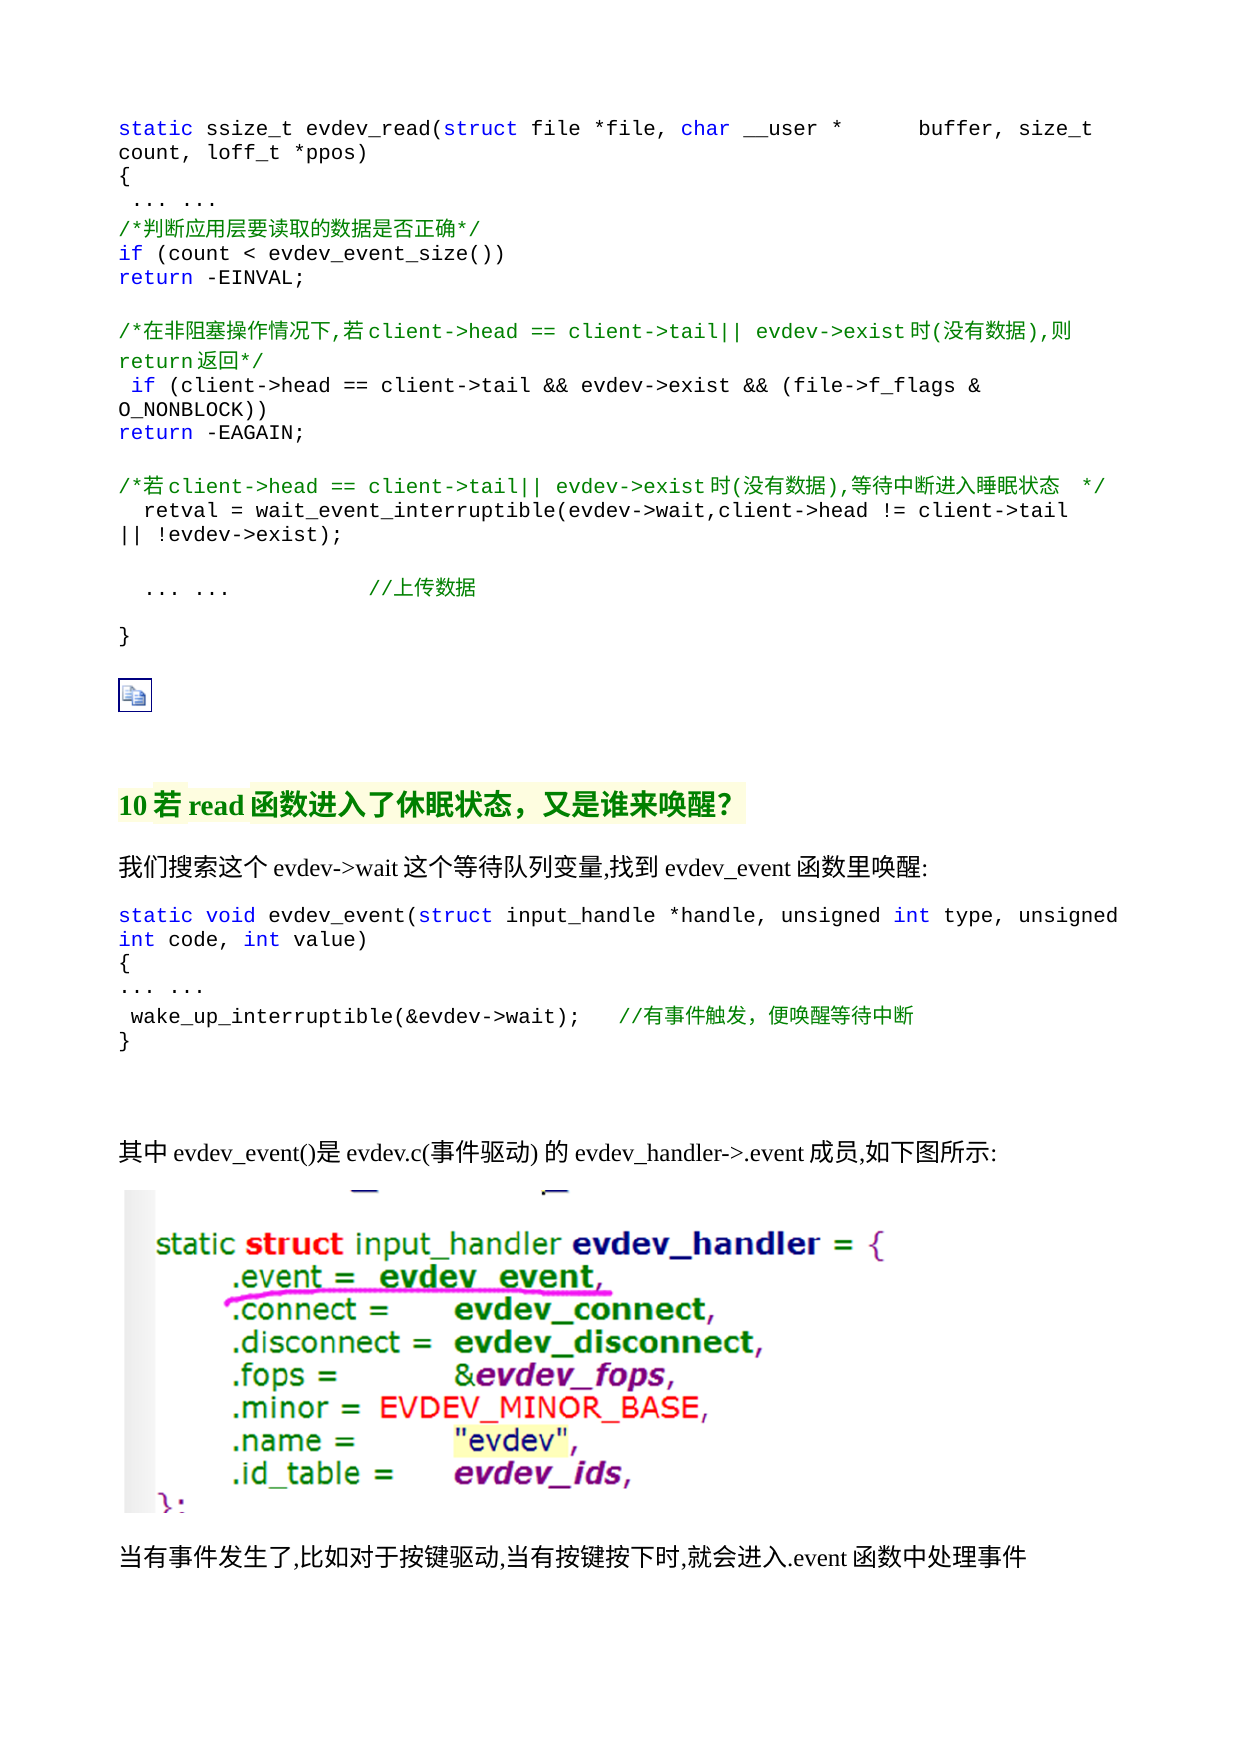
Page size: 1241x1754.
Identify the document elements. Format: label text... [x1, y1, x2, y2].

text ... ... //上传数据 [118, 571, 1122, 601]
text if (count < evdev_event_size()) [118, 243, 1122, 267]
text return -EINVAL; [118, 267, 1122, 290]
text ... ... [118, 189, 1122, 213]
text static void evdev_event(struct input_handle *handle, unsigned int type, unsigned int code, int value) [118, 905, 1122, 952]
text } [118, 625, 1122, 648]
text /*判断应用层要读取的数据是否正确*/ [118, 213, 1122, 243]
text 10若read函数进入了休眠状态，又是谁来唤醒？ [118, 782, 1122, 824]
text 其中evdev_event()是evdev.c(事件驱动) 的evdev_handler->.event成员,如下图所示: [118, 1132, 1122, 1168]
text 当有事件发生了,比如对于按键驱动,当有按键按下时,就会进入.event函数中处理事件 [118, 1538, 1122, 1574]
text wake_up_interruptible(&evdev->wait); //有事件触发，便唤醒等待中断 [118, 1000, 1122, 1030]
text 我们搜索这个evdev->wait这个等待队列变量,找到evdev_event函数里唤醒: [118, 847, 1122, 883]
text ... ... [118, 976, 1122, 1000]
picture [124, 1190, 983, 1513]
text { [118, 165, 1122, 189]
text /*若client->head == client->tail|| evdev->exist时(没有数据),等待中断进入睡眠状态 */ [118, 469, 1122, 500]
text if (client->head == client->tail && evdev->exist && (file->f_flags & O_NONBLOCK)) [118, 375, 1122, 422]
text retval = wait_event_interruptible(evdev->wait,client->head != client->tail || !evdev->exist); [118, 500, 1122, 547]
text return -EAGAIN; [118, 422, 1122, 446]
text } [118, 1030, 1122, 1054]
picture [120, 680, 151, 711]
text { [118, 952, 1122, 976]
text /*在非阻塞操作情况下,若client->head == client->tail|| evdev->exist时(没有数据),则return返回*/ [118, 314, 1122, 375]
text static ssize_t evdev_read(struct file *file, char __user * buffer, size_t count, loff_t *ppos) [118, 118, 1122, 165]
